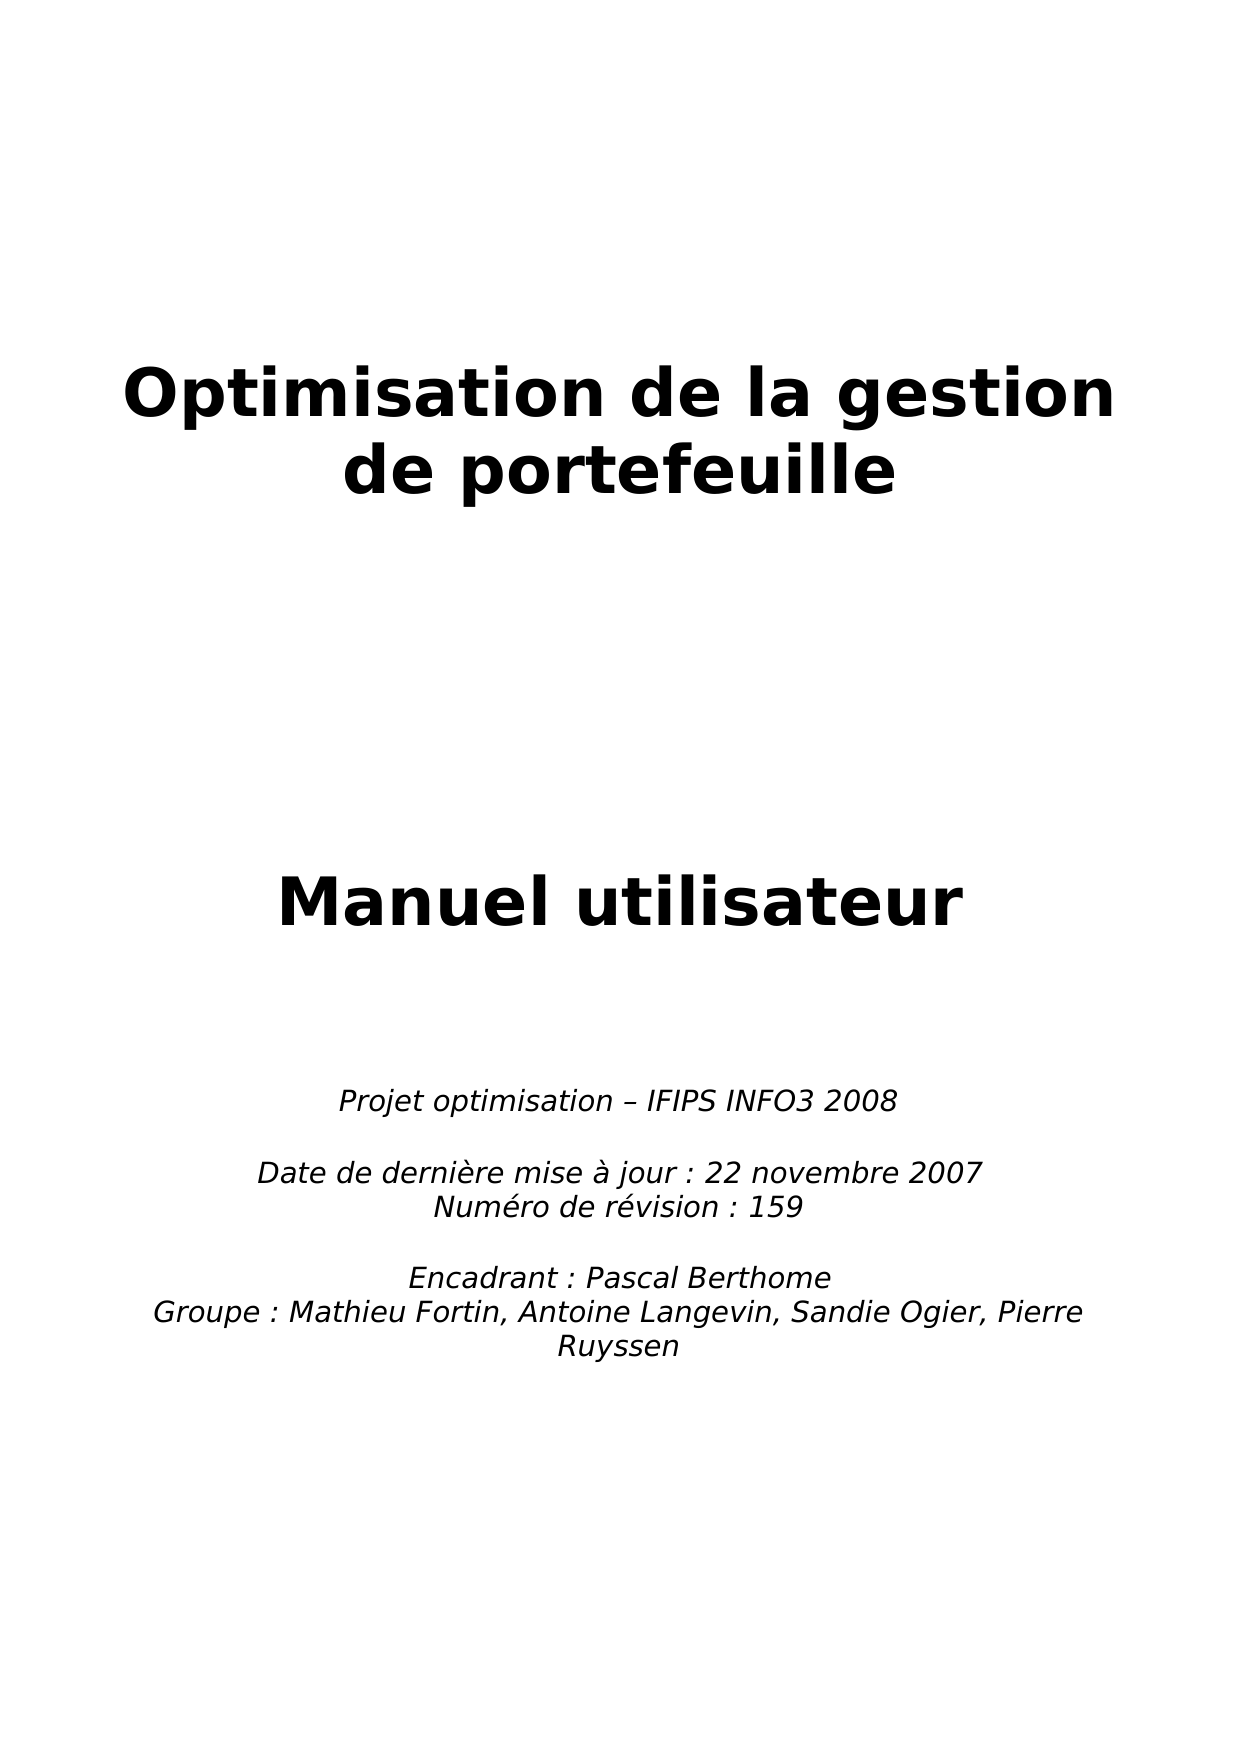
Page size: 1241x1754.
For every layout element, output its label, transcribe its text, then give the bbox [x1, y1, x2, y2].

subtitle Encadrant : Pascal Berthome Groupe : Mathieu Fortin, Antoine Langevin, Sandie Ogier, Pierre Ruyssen [118, 1262, 1122, 1363]
subtitle Projet optimisation – IFIPS INFO3 2008 [118, 1085, 1122, 1119]
title Optimisation de la gestion de portefeuille [118, 354, 1122, 509]
subtitle Date de dernière mise à jour : 22 novembre 2007 Numéro de révision : 159 [118, 1156, 1122, 1224]
title Manuel utilisateur [118, 864, 1122, 942]
